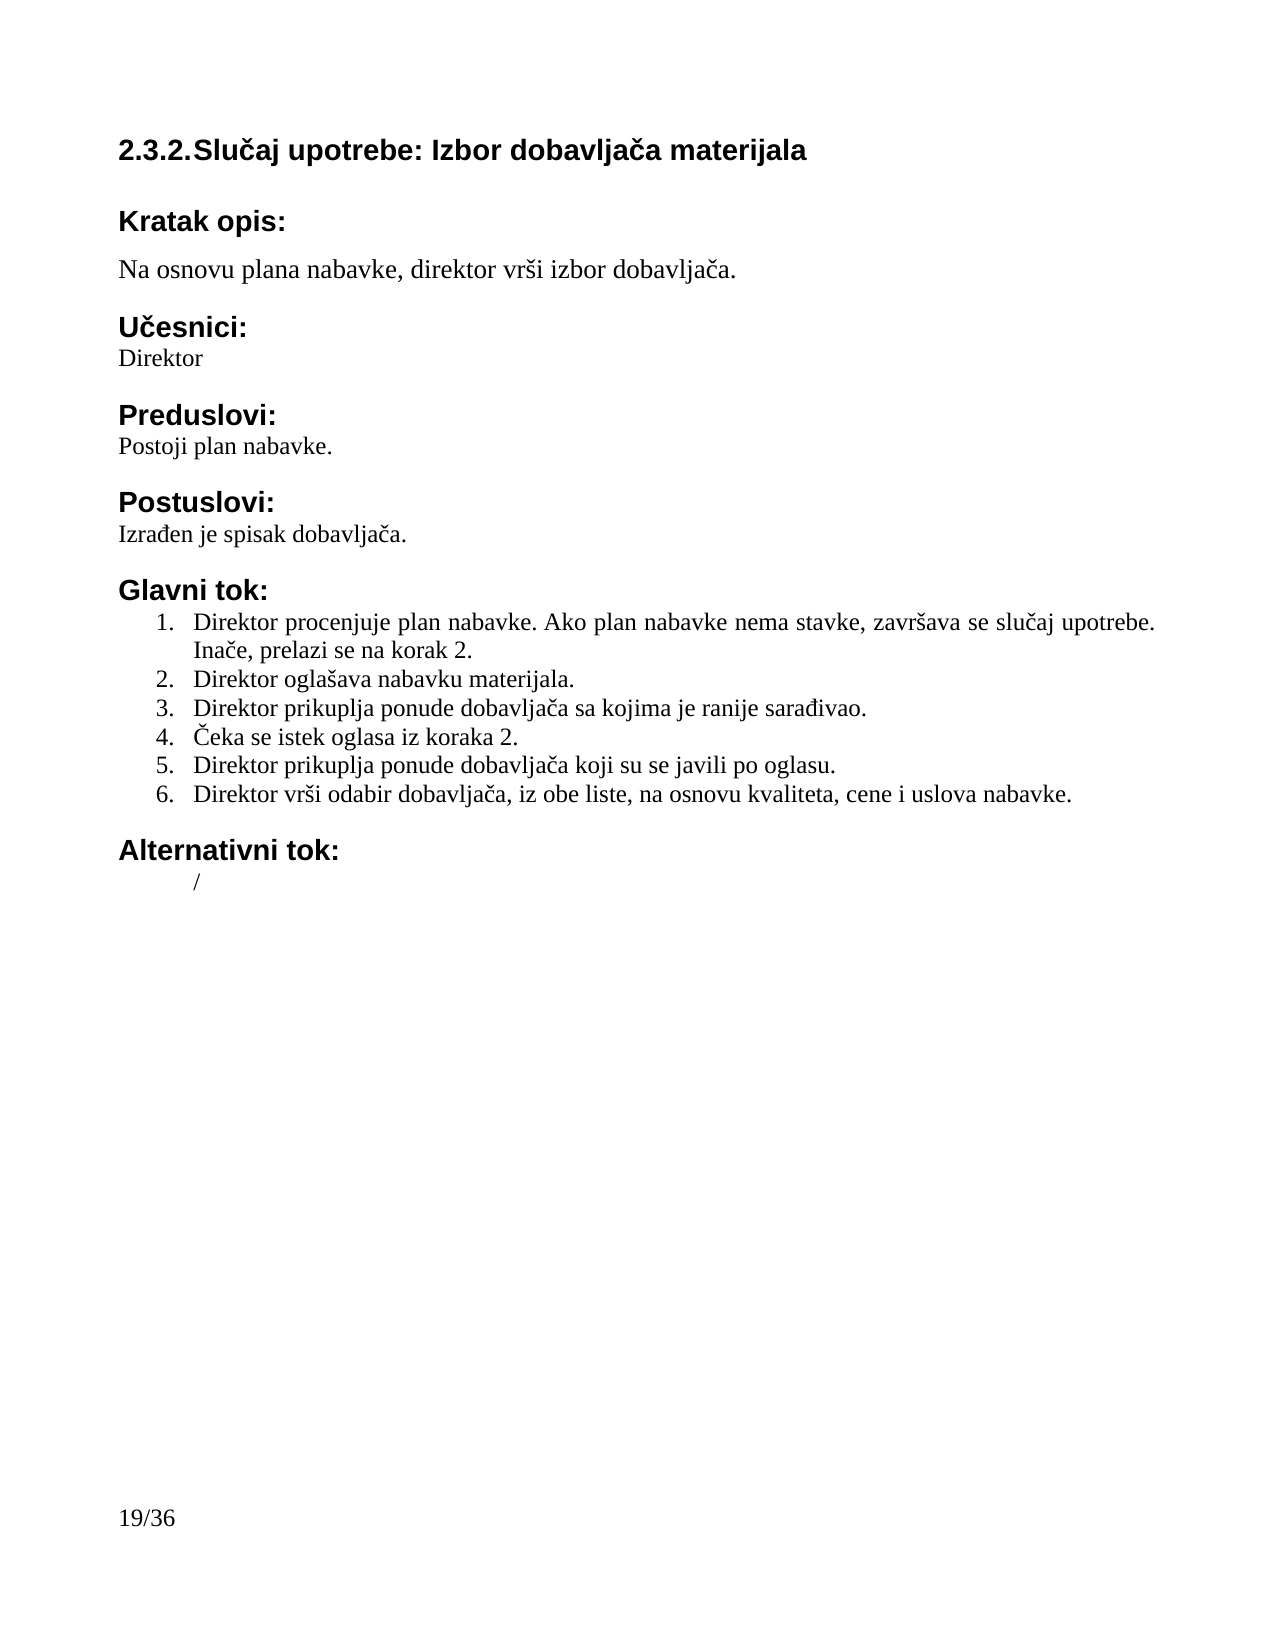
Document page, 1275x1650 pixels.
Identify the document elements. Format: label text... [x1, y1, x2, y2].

subtitle Slučaj upotrebe: Izbor dobavljača materijala [118, 133, 1157, 166]
list Direktor procenjuje plan nabavke. Ako plan nabavke nema stavke, završava se slučaj upotrebe. Inače, prelazi se na korak 2. [156, 607, 1157, 664]
list Direktor prikuplja ponude dobavljača sa kojima je ranije sarađivao. [156, 693, 1157, 722]
list Direktor vrši odabir dobavljača, iz obe liste, na osnovu kvaliteta, cene i uslova nabavke. [156, 779, 1157, 808]
subtitle Preduslovi: [118, 397, 1157, 431]
text Postoji plan nabavke. [118, 431, 1157, 460]
subtitle Učesnici: [118, 310, 1157, 343]
list Direktor prikuplja ponude dobavljača koji su se javili po oglasu. [156, 750, 1157, 779]
list Direktor oglašava nabavku materijala. [156, 664, 1157, 693]
subtitle Kratak opis: [118, 204, 1157, 238]
text Na osnovu plana nabavke, direktor vrši izbor dobavljača. [118, 253, 1157, 284]
text Direktor [118, 343, 1157, 372]
subtitle Postuslovi: [118, 485, 1157, 519]
text Izrađen je spisak dobavljača. [118, 519, 1157, 548]
subtitle Alternativni tok: [118, 833, 1157, 867]
list / [156, 867, 1157, 896]
subtitle Glavni tok: [118, 573, 1157, 607]
list Čeka se istek oglasa iz koraka 2. [156, 722, 1157, 750]
